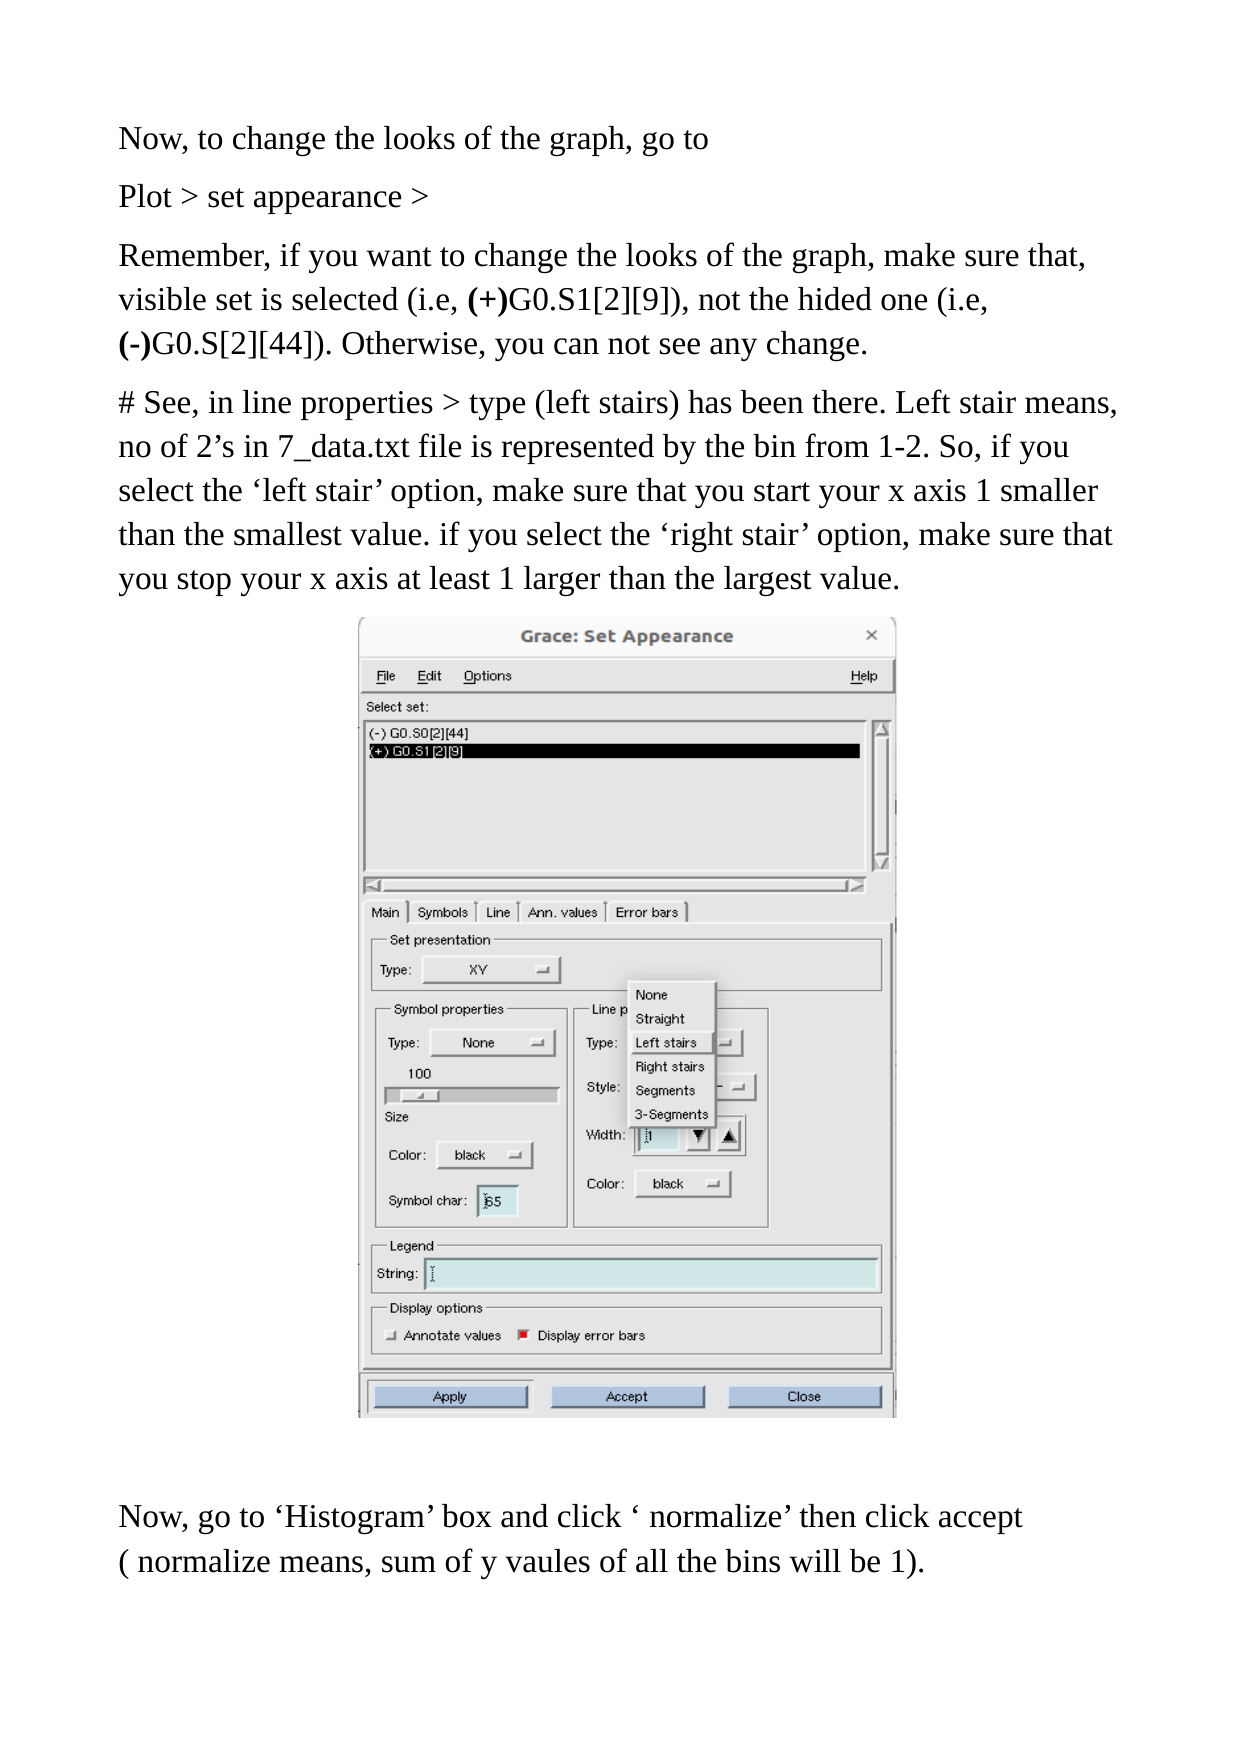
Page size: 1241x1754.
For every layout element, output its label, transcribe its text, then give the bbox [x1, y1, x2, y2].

text Now, go to ‘Histogram’ box and click ‘ normalize’ then click accept ( normalize means, sum of y vaules of all the bins will be 1). [118, 1497, 1122, 1579]
text Remember, if you want to change the looks of the graph, make sure that, visible set is selected (i.e, (+)G0.S1[2][9]), not the hided one (i.e, (-)G0.S[2][44]). Otherwise, you can not see any change. [118, 235, 1122, 362]
text # See, in line properties > type (left stairs) has been there. Left stair means, no of 2’s in 7_data.txt file is represented by the bin from 1-2. So, if you select the ‘left stair’ option, make sure that you start your x axis 1 smaller than the smallest value. if you select the ‘right stair’ option, make sure that you stop your x axis at least 1 larger than the largest value. [118, 382, 1122, 597]
picture [358, 617, 897, 1418]
text Now, to change the looks of the graph, go to [118, 118, 1122, 156]
text Plot > set appearance > [118, 177, 1122, 215]
